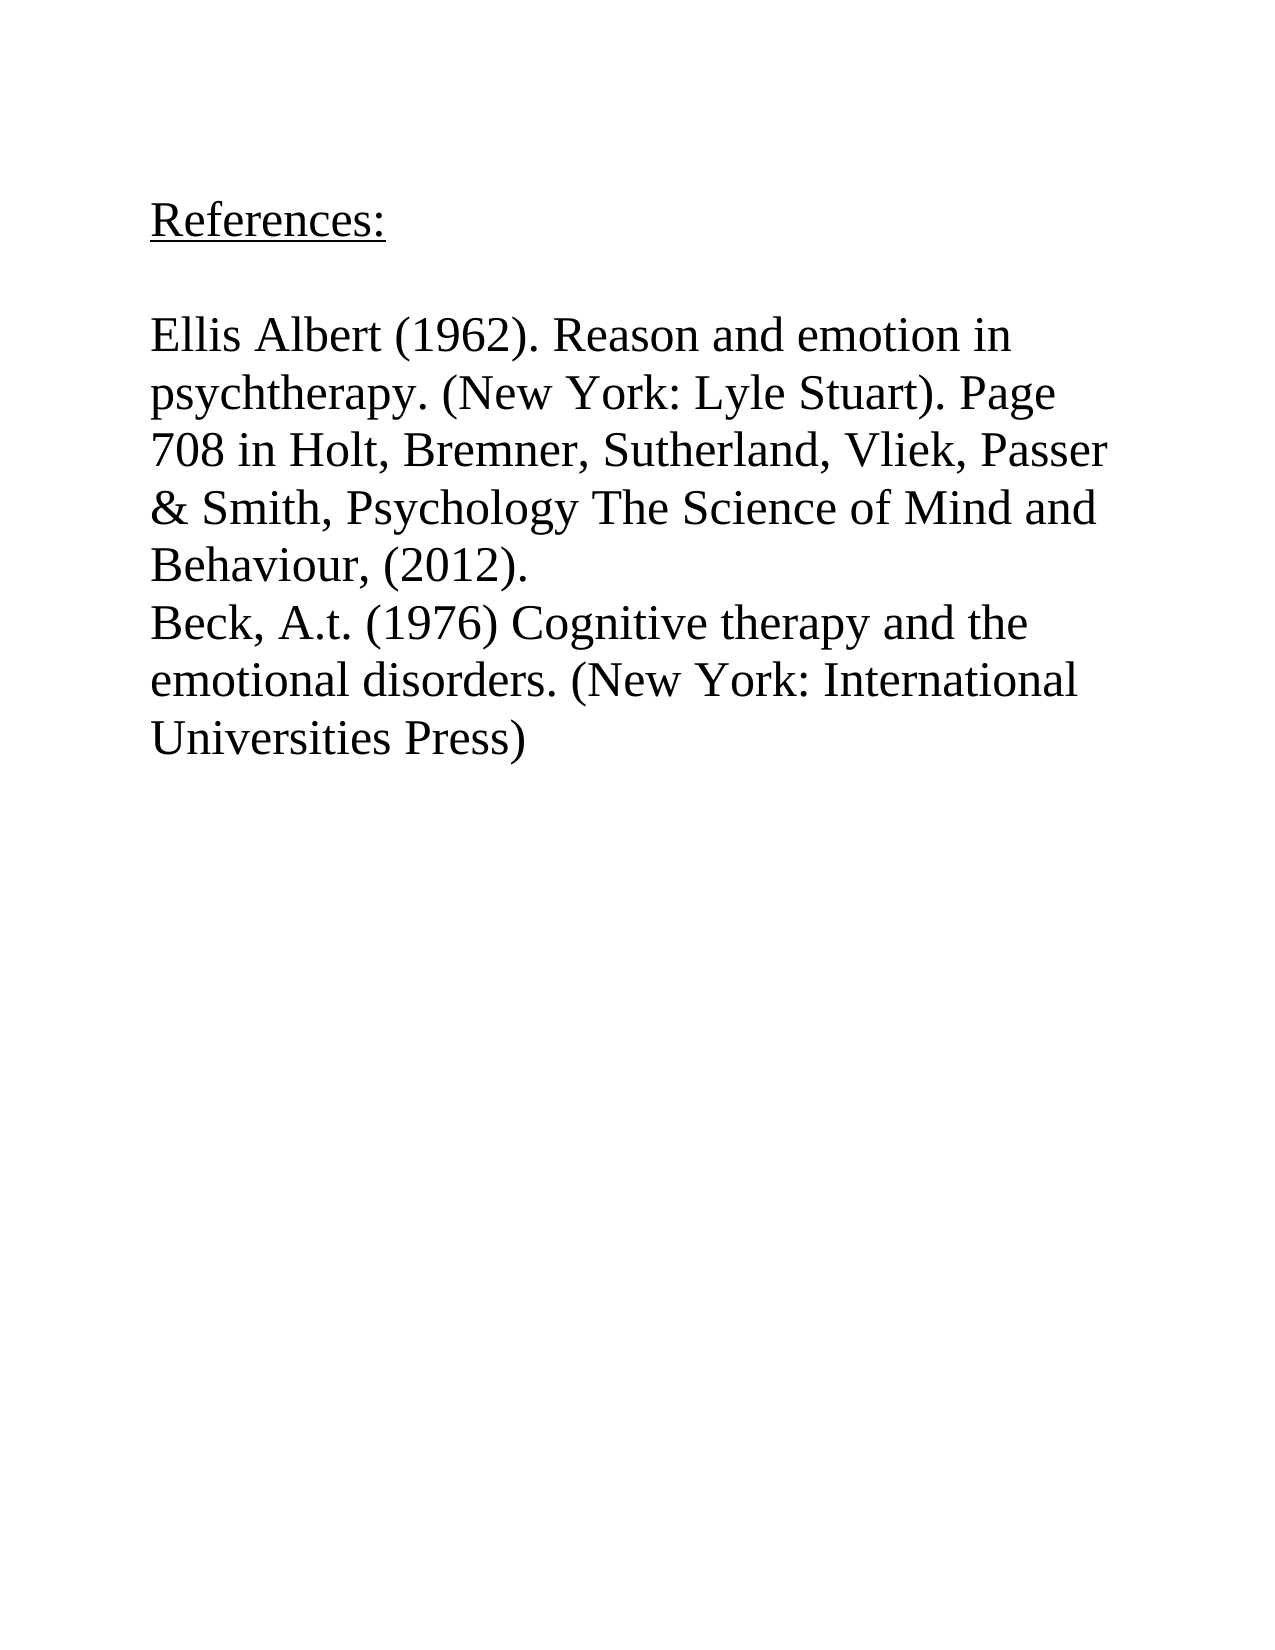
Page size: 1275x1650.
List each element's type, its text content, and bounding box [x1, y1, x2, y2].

text Beck, A.t. (1976) Cognitive therapy and the emotional disorders. (New York: International Universities Press) [150, 592, 1125, 765]
text Ellis Albert (1962). Reason and emotion in psychtherapy. (New York: Lyle Stuart). Page 708 in Holt, Bremner, Sutherland, Vliek, Passer & Smith, Psychology The Science of Mind and Behaviour, (2012). [150, 305, 1125, 592]
text References: [150, 190, 1125, 247]
